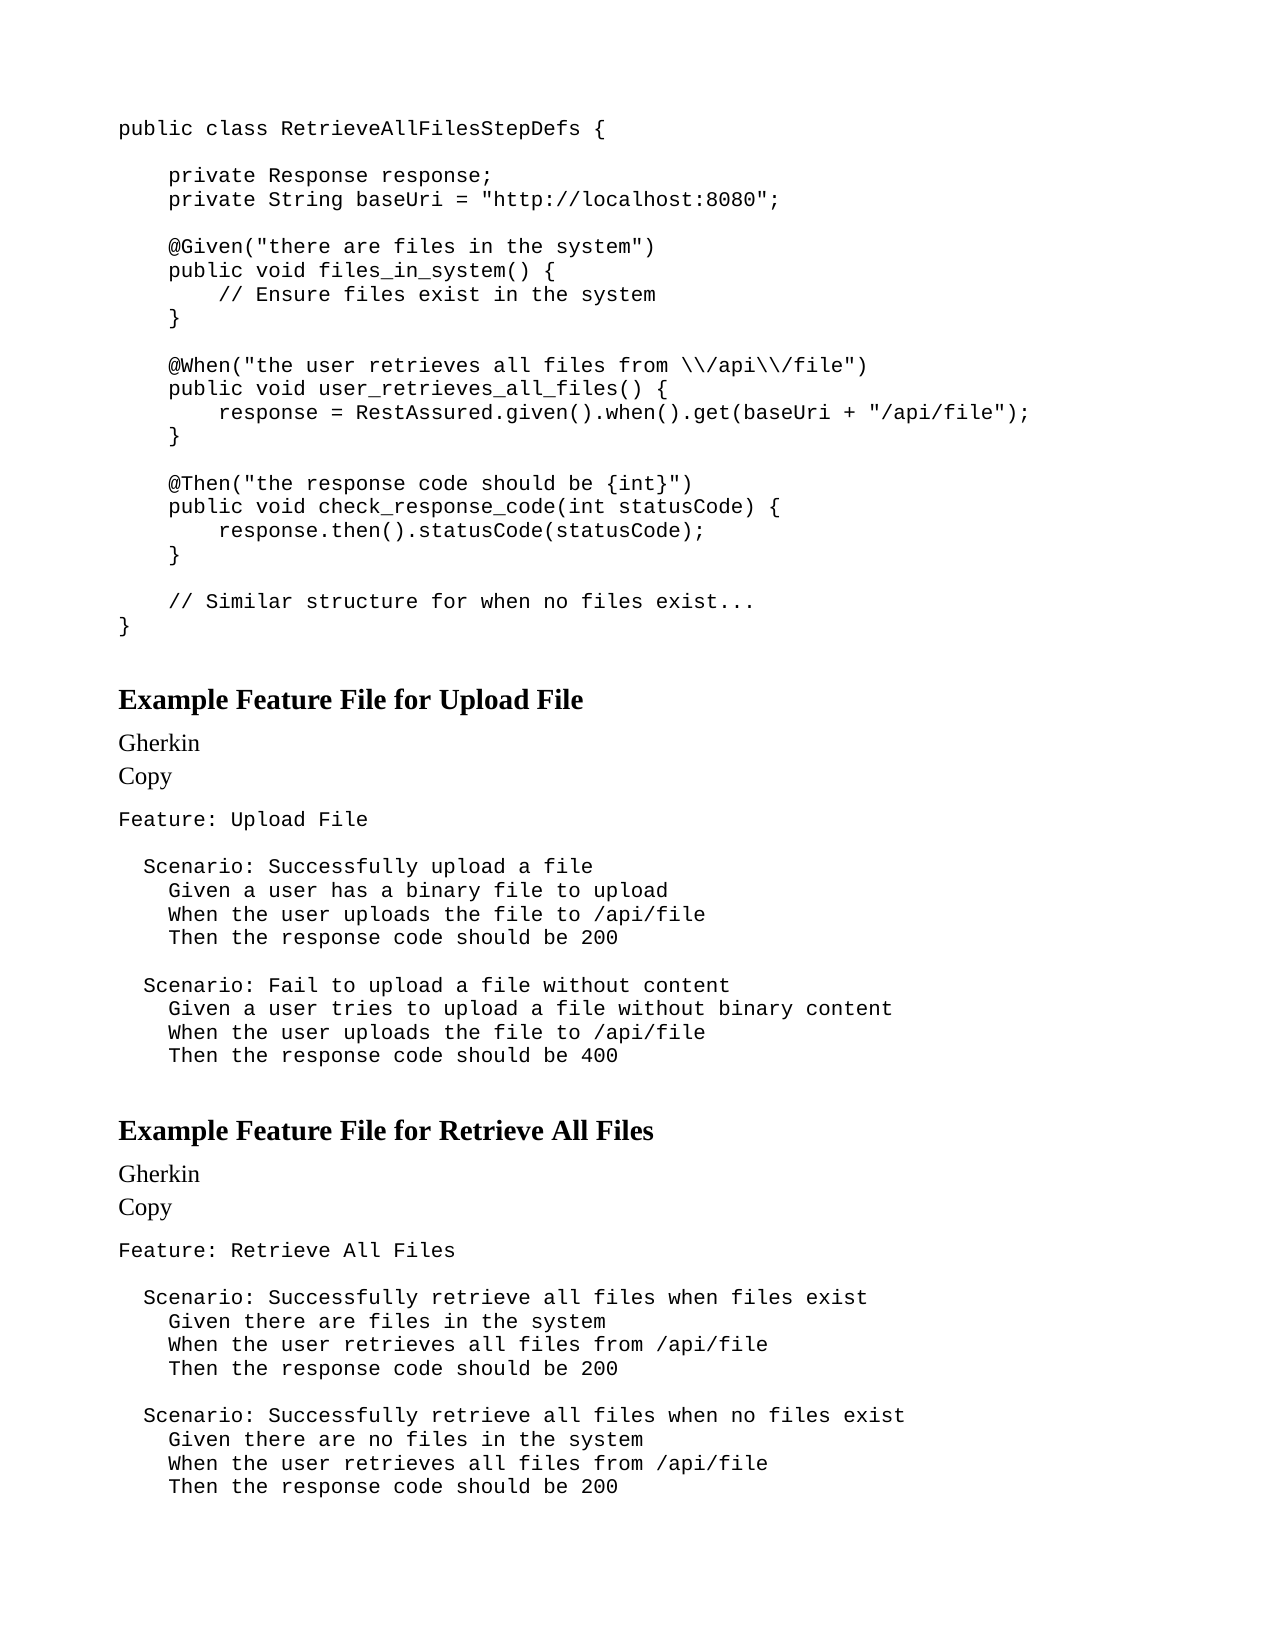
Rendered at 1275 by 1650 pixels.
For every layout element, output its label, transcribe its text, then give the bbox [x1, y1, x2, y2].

text When the user retrieves all files from /api/file [118, 1334, 1157, 1358]
text public class RetrieveAllFilesStepDefs { [118, 118, 1157, 142]
text // Similar structure for when no files exist... [118, 591, 1157, 615]
text Gherkin [118, 728, 1157, 757]
text Then the response code should be 200 [118, 1358, 1157, 1382]
text Feature: Retrieve All Files [118, 1240, 1157, 1263]
text } [118, 544, 1157, 567]
text response.then().statusCode(statusCode); [118, 520, 1157, 544]
text Given a user tries to upload a file without binary content [118, 998, 1157, 1022]
text Then the response code should be 400 [118, 1046, 1157, 1069]
text When the user uploads the file to /api/file [118, 1022, 1157, 1046]
text Scenario: Successfully upload a file [118, 856, 1157, 880]
text Feature: Upload File [118, 809, 1157, 833]
text public void user_retrieves_all_files() { [118, 378, 1157, 402]
text // Ensure files exist in the system [118, 284, 1157, 307]
subtitle Example Feature File for Retrieve All Files [118, 1113, 1157, 1147]
text Then the response code should be 200 [118, 927, 1157, 951]
text Given a user has a binary file to upload [118, 880, 1157, 904]
text @Given("there are files in the system") [118, 236, 1157, 260]
text Gherkin [118, 1159, 1157, 1188]
text private Response response; [118, 165, 1157, 189]
text Scenario: Successfully retrieve all files when no files exist [118, 1405, 1157, 1429]
text @When("the user retrieves all files from \\/api\\/file") [118, 354, 1157, 378]
text public void files_in_system() { [118, 260, 1157, 284]
text Scenario: Fail to upload a file without content [118, 974, 1157, 998]
text Given there are no files in the system [118, 1429, 1157, 1453]
text Copy [118, 1192, 1157, 1221]
text Scenario: Successfully retrieve all files when files exist [118, 1287, 1157, 1311]
text private String baseUri = "http://localhost:8080"; [118, 189, 1157, 213]
text Given there are files in the system [118, 1311, 1157, 1334]
text When the user uploads the file to /api/file [118, 904, 1157, 927]
text public void check_response_code(int statusCode) { [118, 496, 1157, 520]
text When the user retrieves all files from /api/file [118, 1453, 1157, 1476]
text Copy [118, 761, 1157, 790]
text } [118, 307, 1157, 331]
text Then the response code should be 200 [118, 1476, 1157, 1500]
text response = RestAssured.given().when().get(baseUri + "/api/file"); [118, 402, 1157, 426]
text } [118, 426, 1157, 449]
text @Then("the response code should be {int}") [118, 473, 1157, 496]
text } [118, 615, 1157, 638]
subtitle Example Feature File for Upload File [118, 682, 1157, 716]
